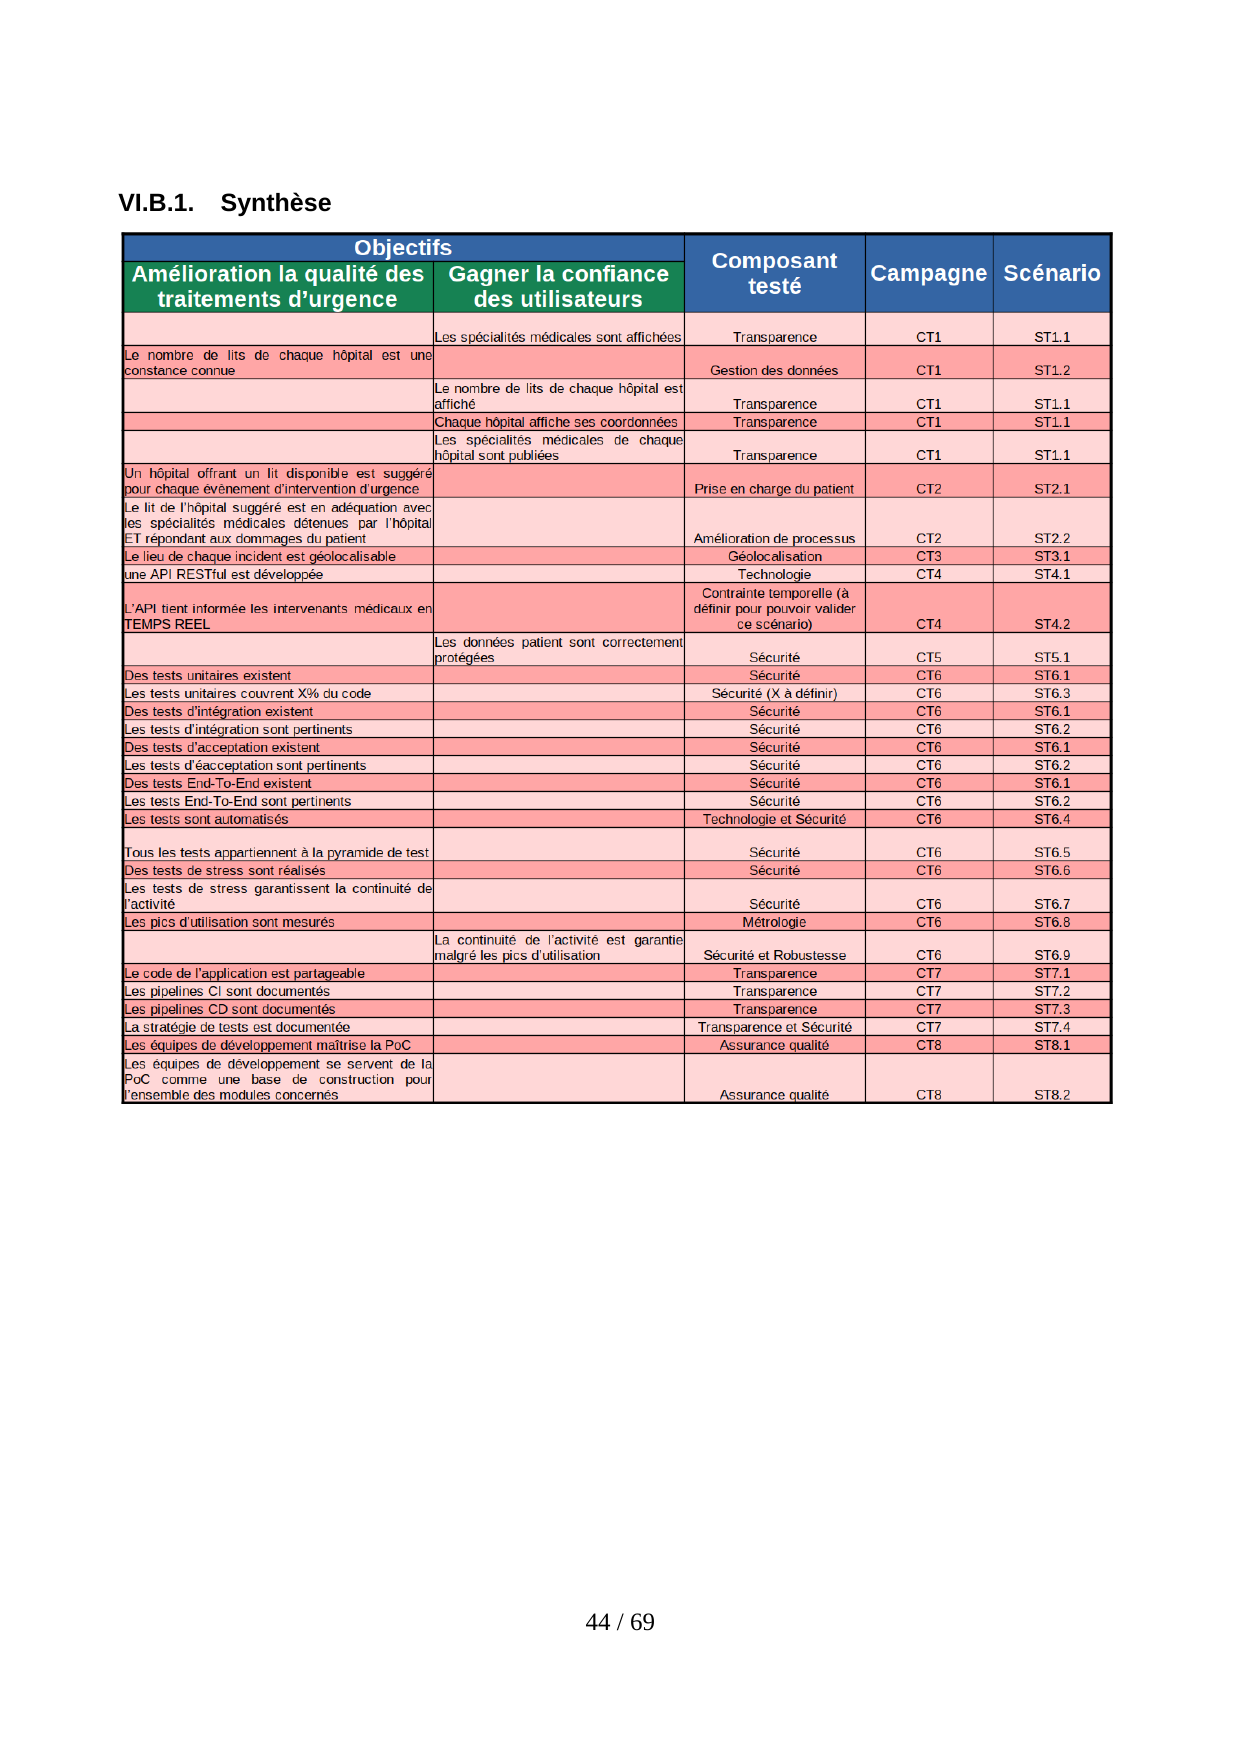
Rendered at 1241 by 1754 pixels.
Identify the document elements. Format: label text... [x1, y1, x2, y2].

picture [118, 228, 1117, 1104]
subtitle Synthèse [118, 188, 1122, 217]
